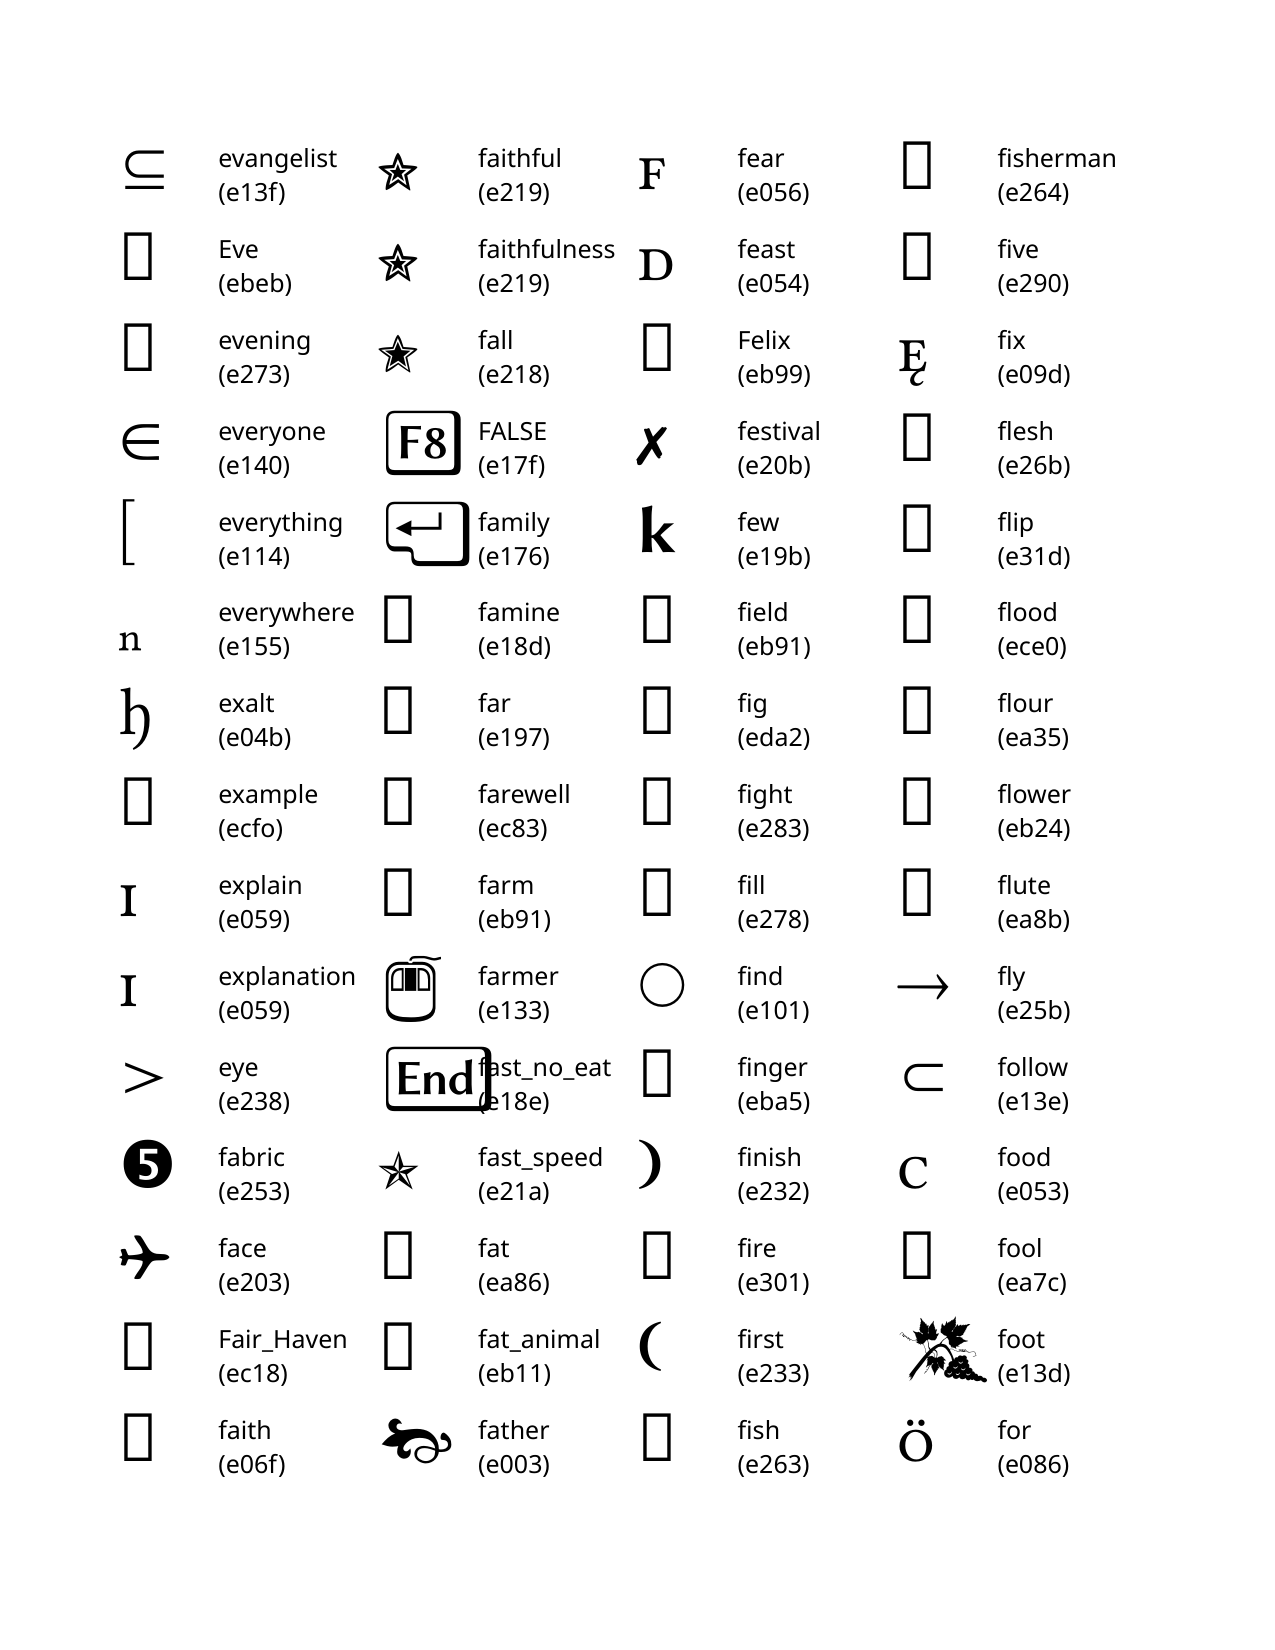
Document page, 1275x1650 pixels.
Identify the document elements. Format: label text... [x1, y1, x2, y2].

table_cell  [115, 936, 215, 1026]
table_cell  [115, 663, 215, 754]
table_cell faith (e06f) [215, 1390, 378, 1481]
table_cell  [378, 1117, 475, 1208]
table_cell  [638, 663, 734, 754]
table_cell  [638, 481, 734, 572]
table_cell  [638, 1117, 734, 1208]
table_cell  [897, 572, 994, 663]
table_cell  [897, 936, 994, 1026]
table_cell fill (e278) [734, 845, 897, 936]
table_cell FALSE (e17f) [475, 391, 638, 481]
table_cell festival (e20b) [734, 391, 897, 481]
table_cell flute (ea8b) [994, 845, 1275, 936]
table_cell  [378, 209, 475, 300]
table_cell  [897, 1208, 994, 1299]
table_cell faithful (e219) [475, 118, 638, 209]
table_cell  [378, 391, 475, 481]
table_cell farewell (ec83) [475, 754, 638, 845]
table_cell everywhere (e155) [215, 572, 378, 663]
table_cell  [378, 845, 475, 936]
table_cell faithfulness (e219) [475, 209, 638, 300]
table_cell evening (e273) [215, 300, 378, 391]
table_cell fabric (e253) [215, 1117, 378, 1208]
table_cell  [115, 845, 215, 936]
table_cell flip (e31d) [994, 481, 1275, 572]
table_cell fool (ea7c) [994, 1208, 1275, 1299]
table_cell Eve (ebeb) [215, 209, 378, 300]
table_cell  [378, 1390, 475, 1481]
table_cell  [638, 845, 734, 936]
table_cell  [638, 1299, 734, 1390]
table_cell  [378, 754, 475, 845]
table_cell  [115, 391, 215, 481]
table_cell  [638, 209, 734, 300]
table_cell fire (e301) [734, 1208, 897, 1299]
table_cell find (e101) [734, 936, 897, 1026]
table_cell  [897, 1026, 994, 1117]
table_cell example (ecfo) [215, 754, 378, 845]
table_cell fat_animal (eb11) [475, 1299, 638, 1390]
table_cell farm (eb91) [475, 845, 638, 936]
table_cell eye (e238) [215, 1026, 378, 1117]
table_cell explanation (e059) [215, 936, 378, 1026]
table_cell  [378, 572, 475, 663]
table_cell fish (e263) [734, 1390, 897, 1481]
table_cell  [897, 845, 994, 936]
table_cell far (e197) [475, 663, 638, 754]
table_cell fisherman (e264) [994, 118, 1275, 209]
table_cell  [115, 209, 215, 300]
table_cell fast_no_eat (e18e) [475, 1026, 638, 1117]
table_cell fix (e09d) [994, 300, 1275, 391]
table_cell feast (e054) [734, 209, 897, 300]
table_cell fig (eda2) [734, 663, 897, 754]
table_cell  [115, 572, 215, 663]
table_cell  [115, 1208, 215, 1299]
table_cell finish (e232) [734, 1117, 897, 1208]
table_cell  [638, 936, 734, 1026]
table_cell fall (e218) [475, 300, 638, 391]
table_cell  [378, 481, 475, 572]
table_cell fast_speed (e21a) [475, 1117, 638, 1208]
table_cell fight (e283) [734, 754, 897, 845]
table_cell  [897, 1390, 994, 1481]
table_cell  [378, 1208, 475, 1299]
table_cell five (e290) [994, 209, 1275, 300]
table_cell  [638, 572, 734, 663]
table_cell  [638, 754, 734, 845]
table_cell everyone (e140) [215, 391, 378, 481]
table_cell evangelist (e13f) [215, 118, 378, 209]
table_cell Felix (eb99) [734, 300, 897, 391]
table_cell  [115, 481, 215, 572]
table_cell  [638, 1390, 734, 1481]
table_cell everything (e114) [215, 481, 378, 572]
table_cell  [897, 754, 994, 845]
table_cell flesh (e26b) [994, 391, 1275, 481]
table_cell field (eb91) [734, 572, 897, 663]
table_cell exalt (e04b) [215, 663, 378, 754]
table_cell face (e203) [215, 1208, 378, 1299]
table_cell  [378, 118, 475, 209]
table_cell  [638, 391, 734, 481]
table_cell  [897, 481, 994, 572]
table_cell few (e19b) [734, 481, 897, 572]
table_cell Fair_Haven (ec18) [215, 1299, 378, 1390]
table_cell  [638, 1026, 734, 1117]
table_cell fly (e25b) [994, 936, 1275, 1026]
table_cell farmer (e133) [475, 936, 638, 1026]
table_cell fat (ea86) [475, 1208, 638, 1299]
table_cell for (e086) [994, 1390, 1275, 1481]
table_cell  [378, 936, 475, 1026]
table_cell  [115, 118, 215, 209]
table_cell flour (ea35) [994, 663, 1275, 754]
table_cell  [115, 754, 215, 845]
table_cell flood (ece0) [994, 572, 1275, 663]
table_cell explain (e059) [215, 845, 378, 936]
table_cell  [638, 118, 734, 209]
table_cell  [897, 1299, 994, 1390]
table_cell famine (e18d) [475, 572, 638, 663]
table_cell  [897, 663, 994, 754]
table_cell follow (e13e) [994, 1026, 1275, 1117]
table_cell  [378, 663, 475, 754]
table_cell foot (e13d) [994, 1299, 1275, 1390]
table_cell food (e053) [994, 1117, 1275, 1208]
table_cell  [897, 1117, 994, 1208]
table_cell father (e003) [475, 1390, 638, 1481]
table_cell  [897, 209, 994, 300]
table_cell  [115, 1390, 215, 1481]
table_cell first (e233) [734, 1299, 897, 1390]
table_cell  [115, 1299, 215, 1390]
table_cell finger (eba5) [734, 1026, 897, 1117]
table_cell fear (e056) [734, 118, 897, 209]
table_cell flower (eb24) [994, 754, 1275, 845]
table_cell  [115, 300, 215, 391]
table_cell family (e176) [475, 481, 638, 572]
table_cell  [897, 391, 994, 481]
table_cell  [115, 1026, 215, 1117]
table_cell  [897, 118, 994, 209]
table_cell  [378, 1299, 475, 1390]
table_cell  [638, 1208, 734, 1299]
table_cell  [638, 300, 734, 391]
table_cell  [897, 300, 994, 391]
table_cell  [378, 1026, 475, 1117]
table_cell  [115, 1117, 215, 1208]
table_cell  [378, 300, 475, 391]
